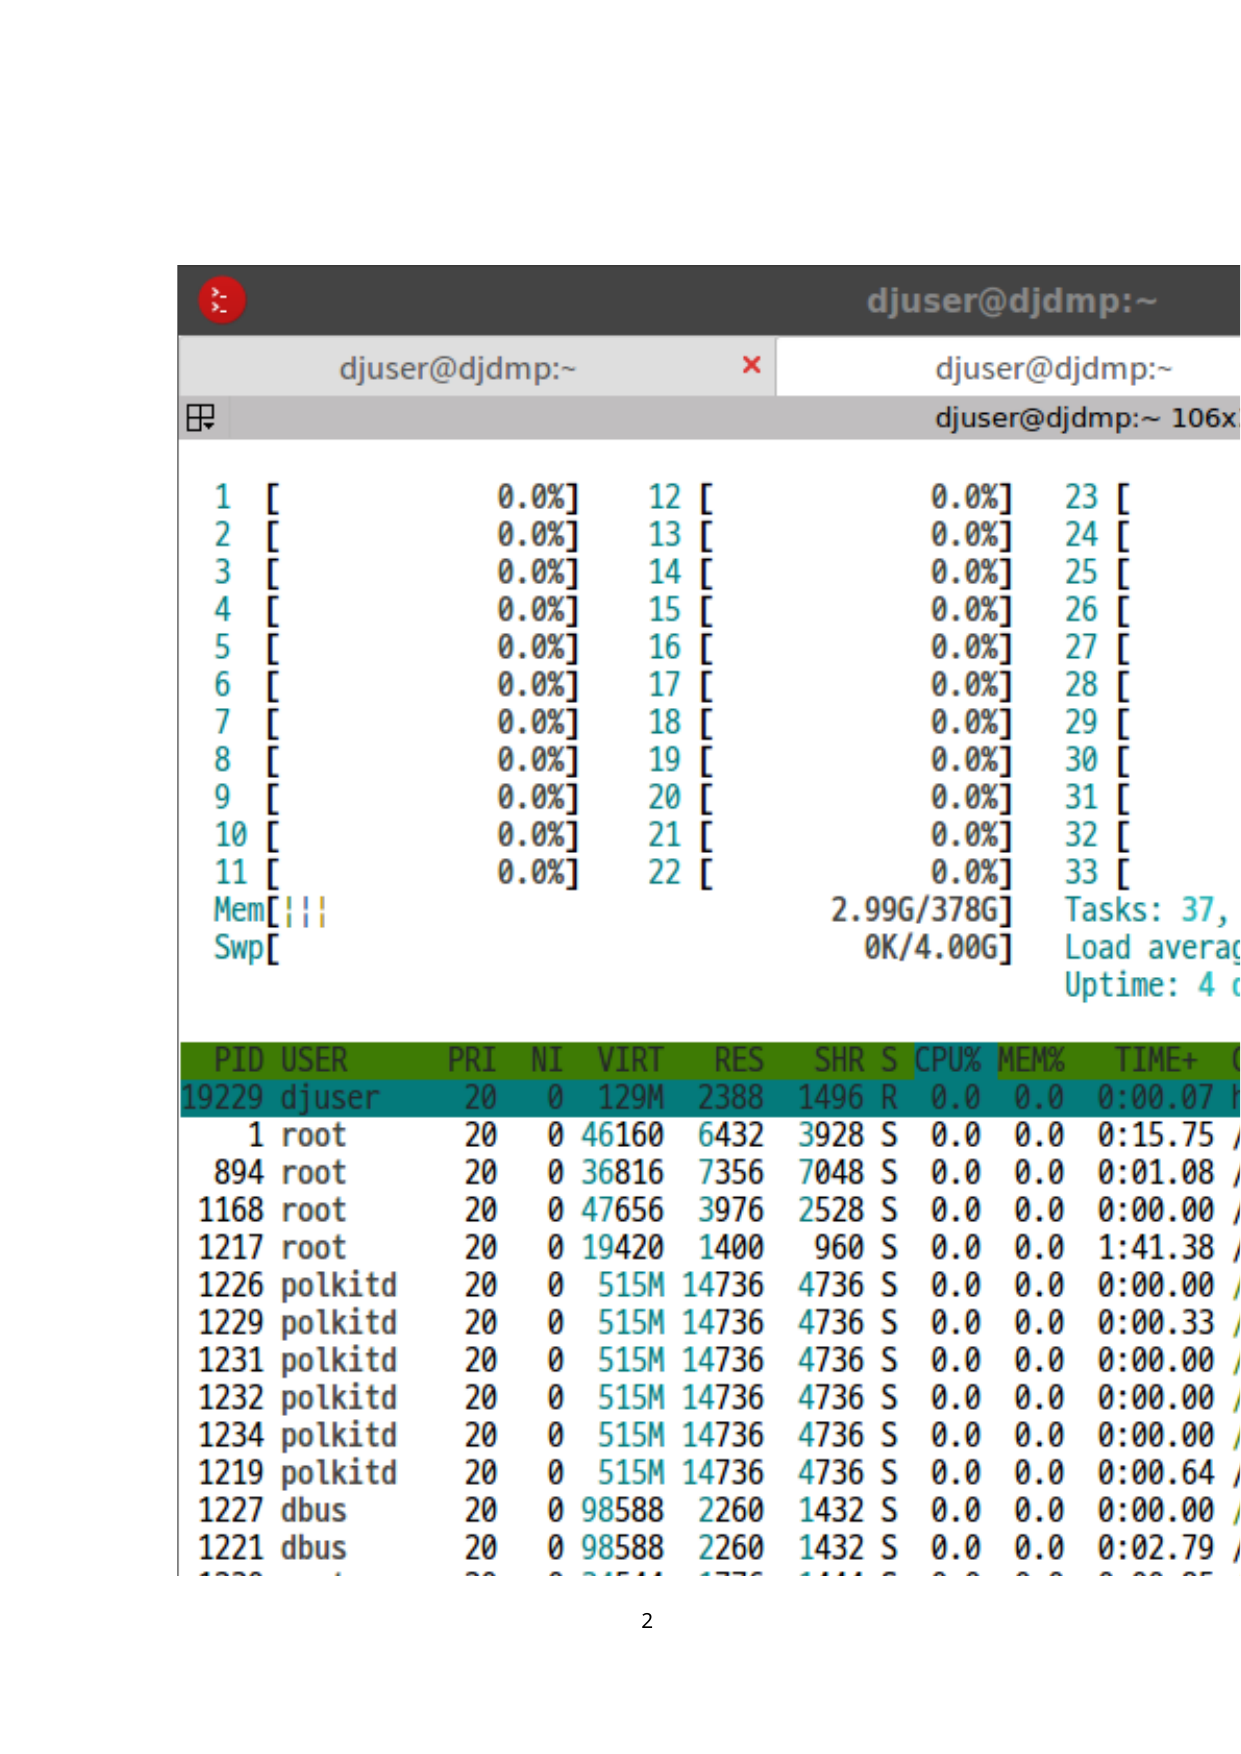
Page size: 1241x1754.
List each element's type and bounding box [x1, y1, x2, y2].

picture [177, 265, 1241, 1576]
